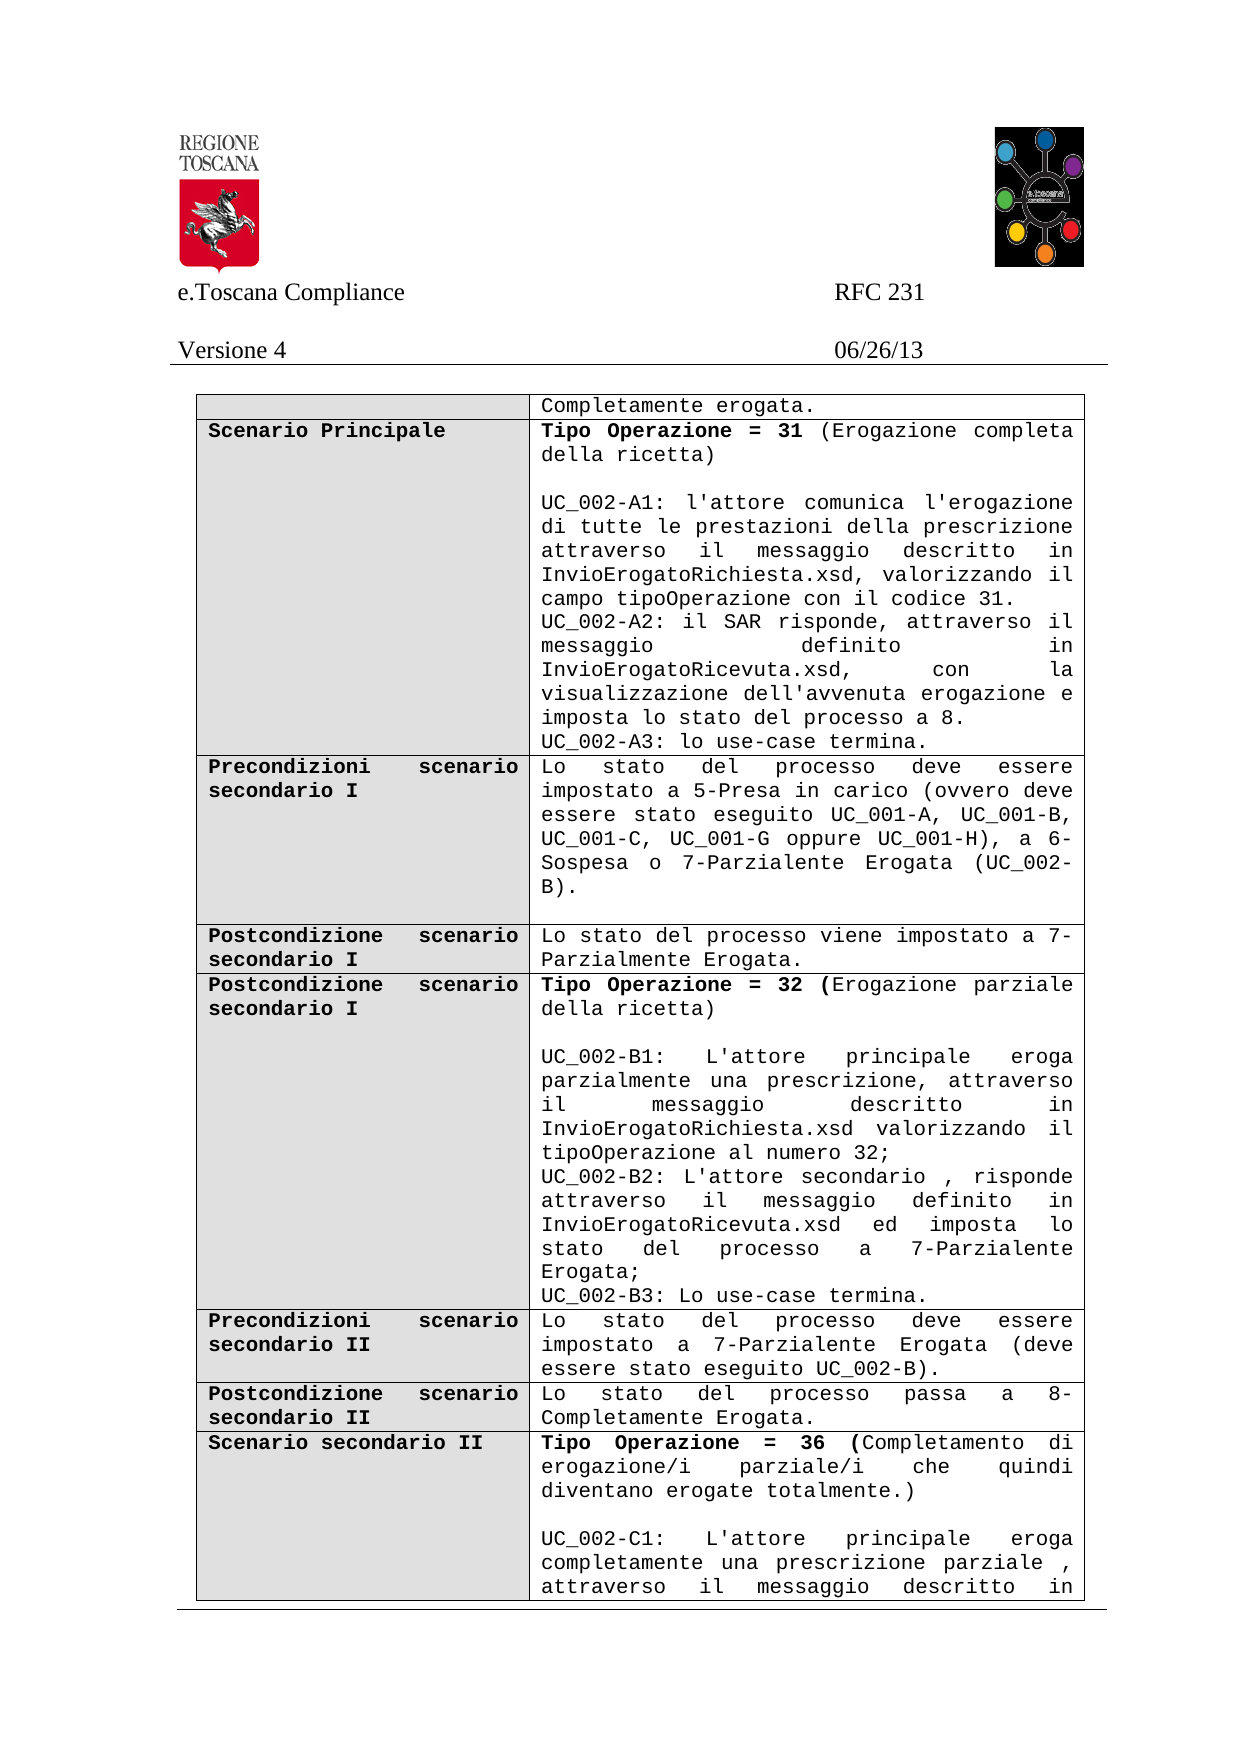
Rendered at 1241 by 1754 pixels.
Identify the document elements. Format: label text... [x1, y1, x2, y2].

table_cell Lo stato del processo deve essere impostato a 5-Presa in carico (ovvero deve essere stato eseguito UC_001-A, UC_001-B, UC_001-C, UC_001-G oppure UC_001-H), a 6-Sospesa o 7-Parzialente Erogata (UC_002-B). [530, 756, 1084, 924]
table_cell Lo stato del processo deve essere impostato a 7-Parzialente Erogata (deve essere stato eseguito UC_002-B). [530, 1310, 1084, 1382]
table_cell Completamente erogata. [530, 395, 1084, 419]
table_cell Postcondizione scenario secondario II [197, 1383, 529, 1431]
table_cell Tipo Operazione = 32 (Erogazione parziale della ricetta) UC_002-B1: L'attore principale eroga parzialmente una prescrizione, attraverso il messaggio descritto in InvioErogatoRichiesta.xsd valorizzando il tipoOperazione al numero 32; UC_002-B2: L'attore secondario , risponde attraverso il messaggio definito in InvioErogatoRicevuta.xsd ed imposta lo stato del processo a 7-Parzialente Erogata; UC_002-B3: Lo use-case termina. [530, 974, 1084, 1309]
table_cell Postcondizione scenario secondario I [197, 974, 529, 1309]
table_cell Tipo Operazione = 36 (Completamento di erogazione/i parziale/i che quindi diventano erogate totalmente.) UC_002-C1: L'attore principale eroga completamente una prescrizione parziale , attraverso il messaggio descritto in [530, 1432, 1084, 1600]
table_cell Scenario Principale [197, 420, 529, 755]
picture [178, 133, 260, 277]
table_cell Precondizioni scenario secondario I [197, 756, 529, 924]
table_cell Precondizioni scenario secondario II [197, 1310, 529, 1382]
table_cell Postcondizione scenario secondario I [197, 925, 529, 973]
table_cell [197, 395, 529, 419]
table_cell Tipo Operazione = 31 (Erogazione completa della ricetta) UC_002-A1: l'attore comunica l'erogazione di tutte le prestazioni della prescrizione attraverso il messaggio descritto in InvioErogatoRichiesta.xsd, valorizzando il campo tipoOperazione con il codice 31. UC_002-A2: il SAR risponde, attraverso il messaggio definito in InvioErogatoRicevuta.xsd, con la visualizzazione dell'avvenuta erogazione e imposta lo stato del processo a 8. UC_002-A3: lo use-case termina. [530, 420, 1084, 755]
table_cell Lo stato del processo viene impostato a 7-Parzialmente Erogata. [530, 925, 1084, 973]
table_cell Scenario secondario II [197, 1432, 529, 1600]
table_cell Lo stato del processo passa a 8-Completamente Erogata. [530, 1383, 1084, 1431]
